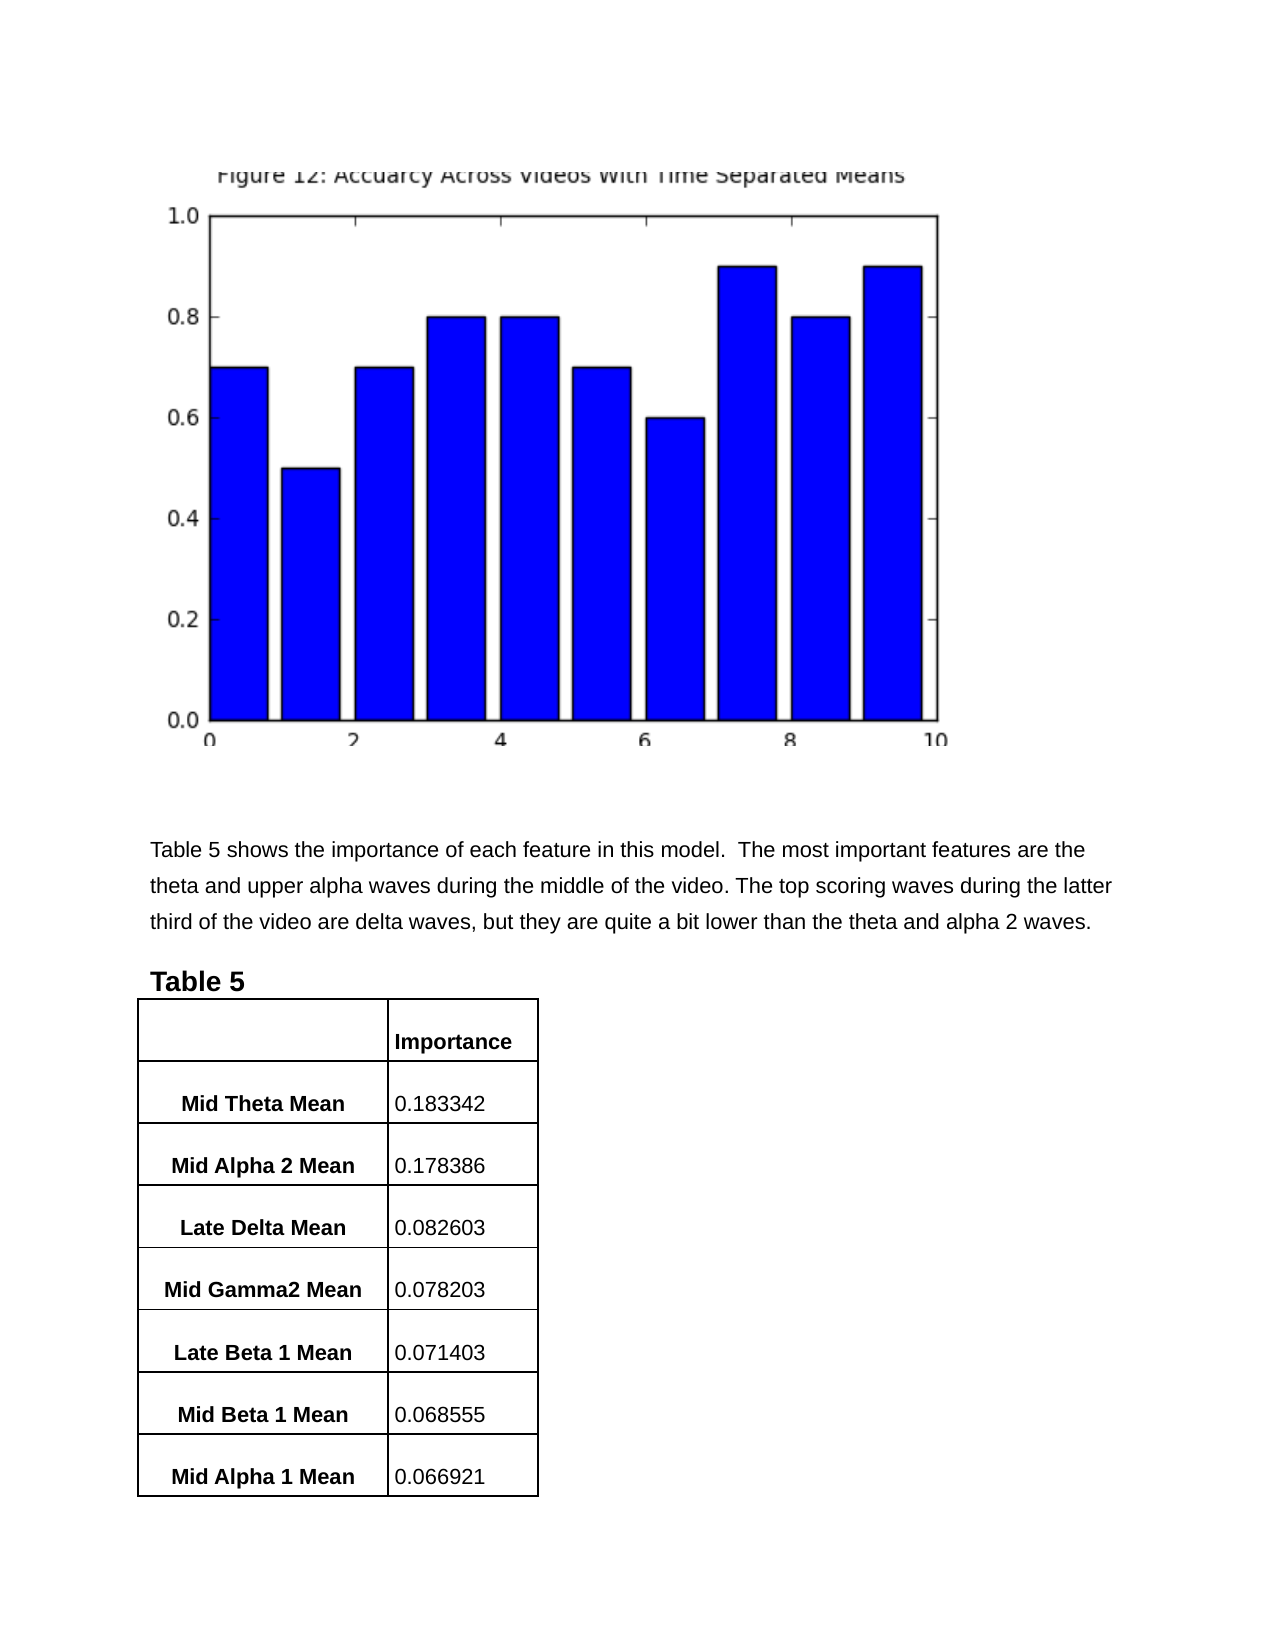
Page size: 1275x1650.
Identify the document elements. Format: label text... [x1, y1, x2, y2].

table_cell Late Beta 1 Mean [139, 1310, 387, 1371]
table_cell 0.178386 [389, 1124, 537, 1184]
table_cell Mid Beta 1 Mean [139, 1373, 387, 1433]
text Table 5 shows the importance of each feature in this model. The most important features are the theta and upper alpha waves during the middle of the video. The top scoring waves during the latter third of the video are delta waves, but they are quite a bit lower than the theta and alpha 2 waves. [150, 837, 1125, 934]
table_cell Mid Alpha 1 Mean [139, 1435, 387, 1495]
table_header [139, 1000, 387, 1060]
table_cell Mid Alpha 2 Mean [139, 1124, 387, 1184]
table_cell Mid Theta Mean [139, 1062, 387, 1122]
subtitle Table 5 [150, 965, 1125, 998]
table_cell 0.068555 [389, 1373, 537, 1433]
table_cell 0.066921 [389, 1435, 537, 1495]
table_cell 0.071403 [389, 1310, 537, 1371]
table_header Importance [389, 1000, 537, 1060]
table_cell 0.078203 [389, 1248, 537, 1309]
table_cell 0.183342 [389, 1062, 537, 1122]
table_cell Mid Gamma2 Mean [139, 1248, 387, 1309]
table_cell 0.082603 [389, 1186, 537, 1247]
table_cell Late Delta Mean [139, 1186, 387, 1247]
picture [150, 172, 964, 746]
